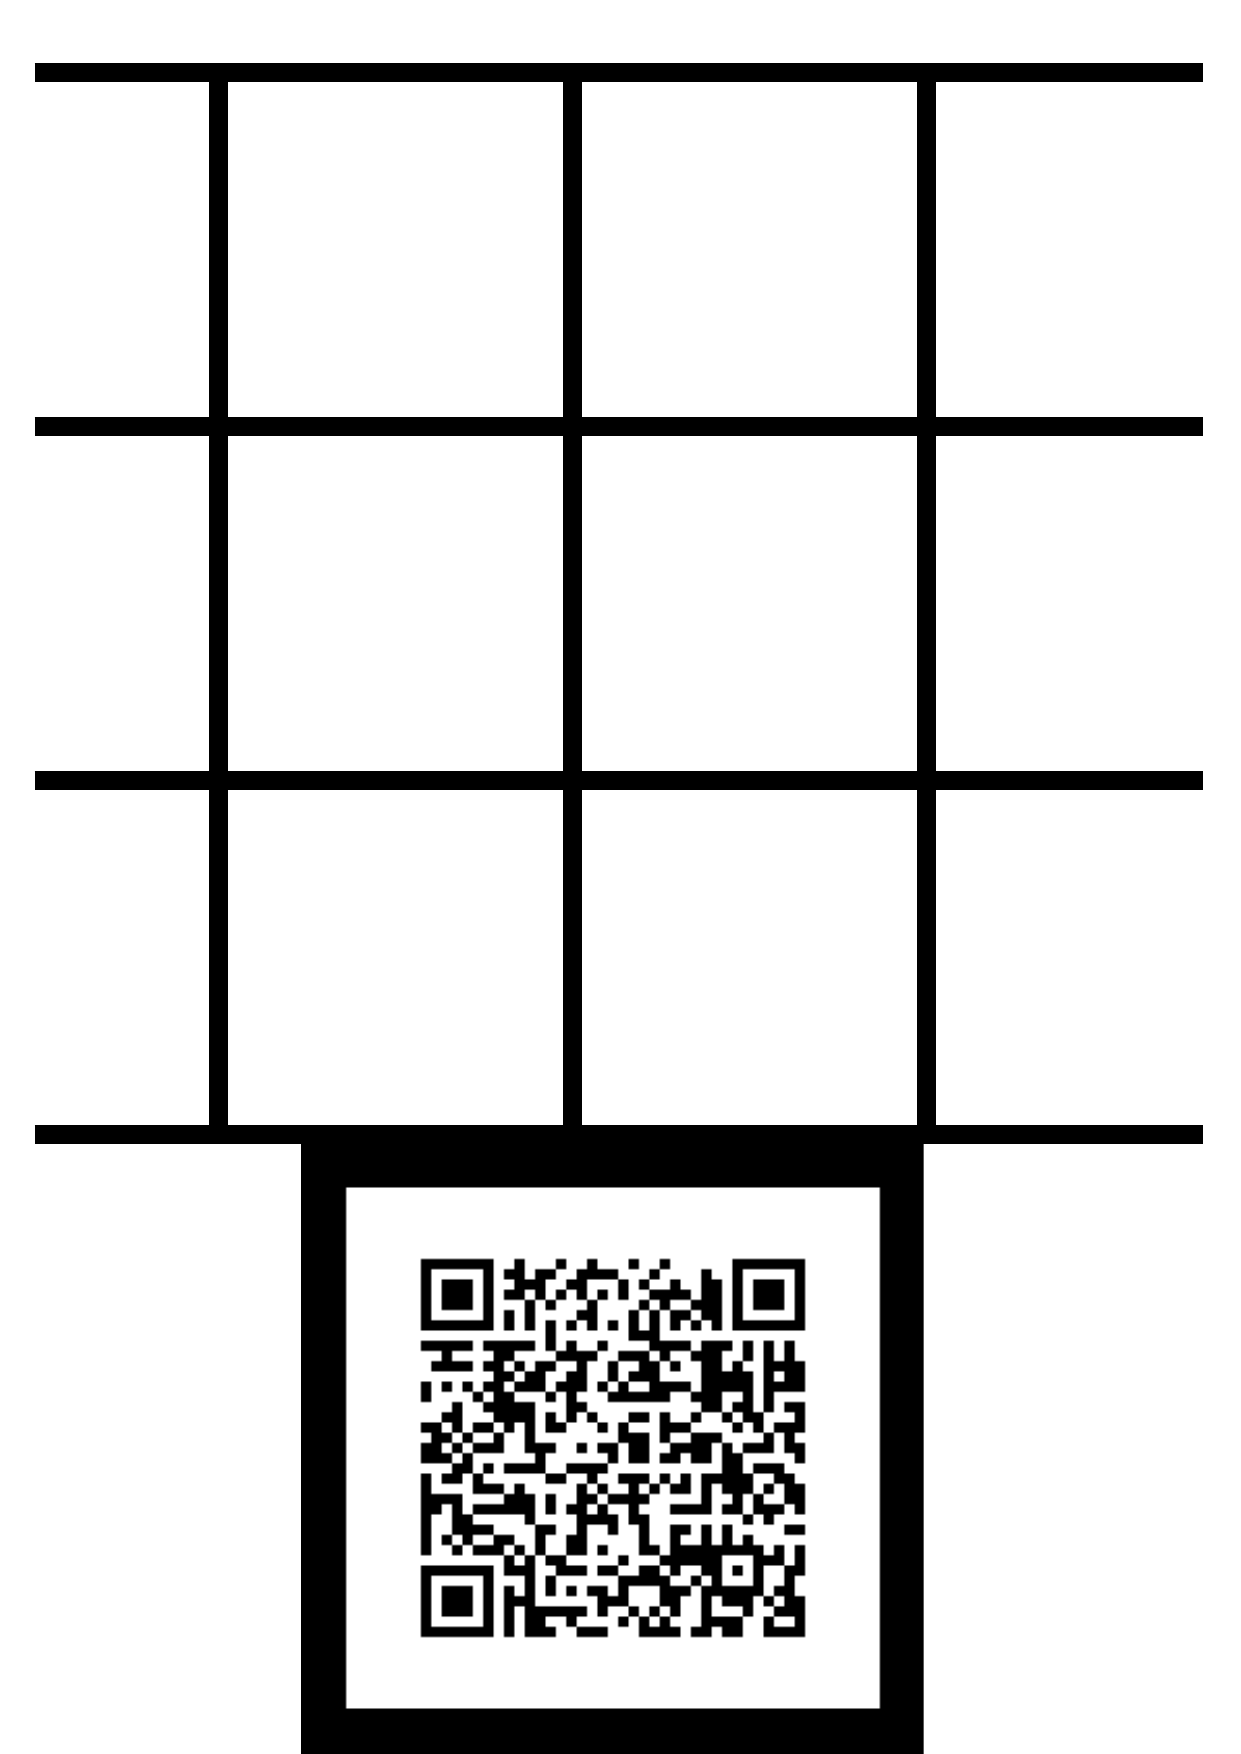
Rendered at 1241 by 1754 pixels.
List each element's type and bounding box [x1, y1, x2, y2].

table_header [936, 82, 1203, 417]
table_header [582, 82, 917, 417]
table_header [228, 82, 563, 417]
table_cell [582, 790, 917, 1125]
picture [301, 1141, 924, 1754]
table_cell [35, 436, 209, 771]
table_cell [228, 790, 563, 1125]
table_cell [582, 436, 917, 771]
table_cell [228, 436, 563, 771]
table_cell [936, 436, 1203, 771]
table_header [35, 82, 209, 417]
table_cell [35, 790, 209, 1125]
table_cell [936, 790, 1203, 1125]
